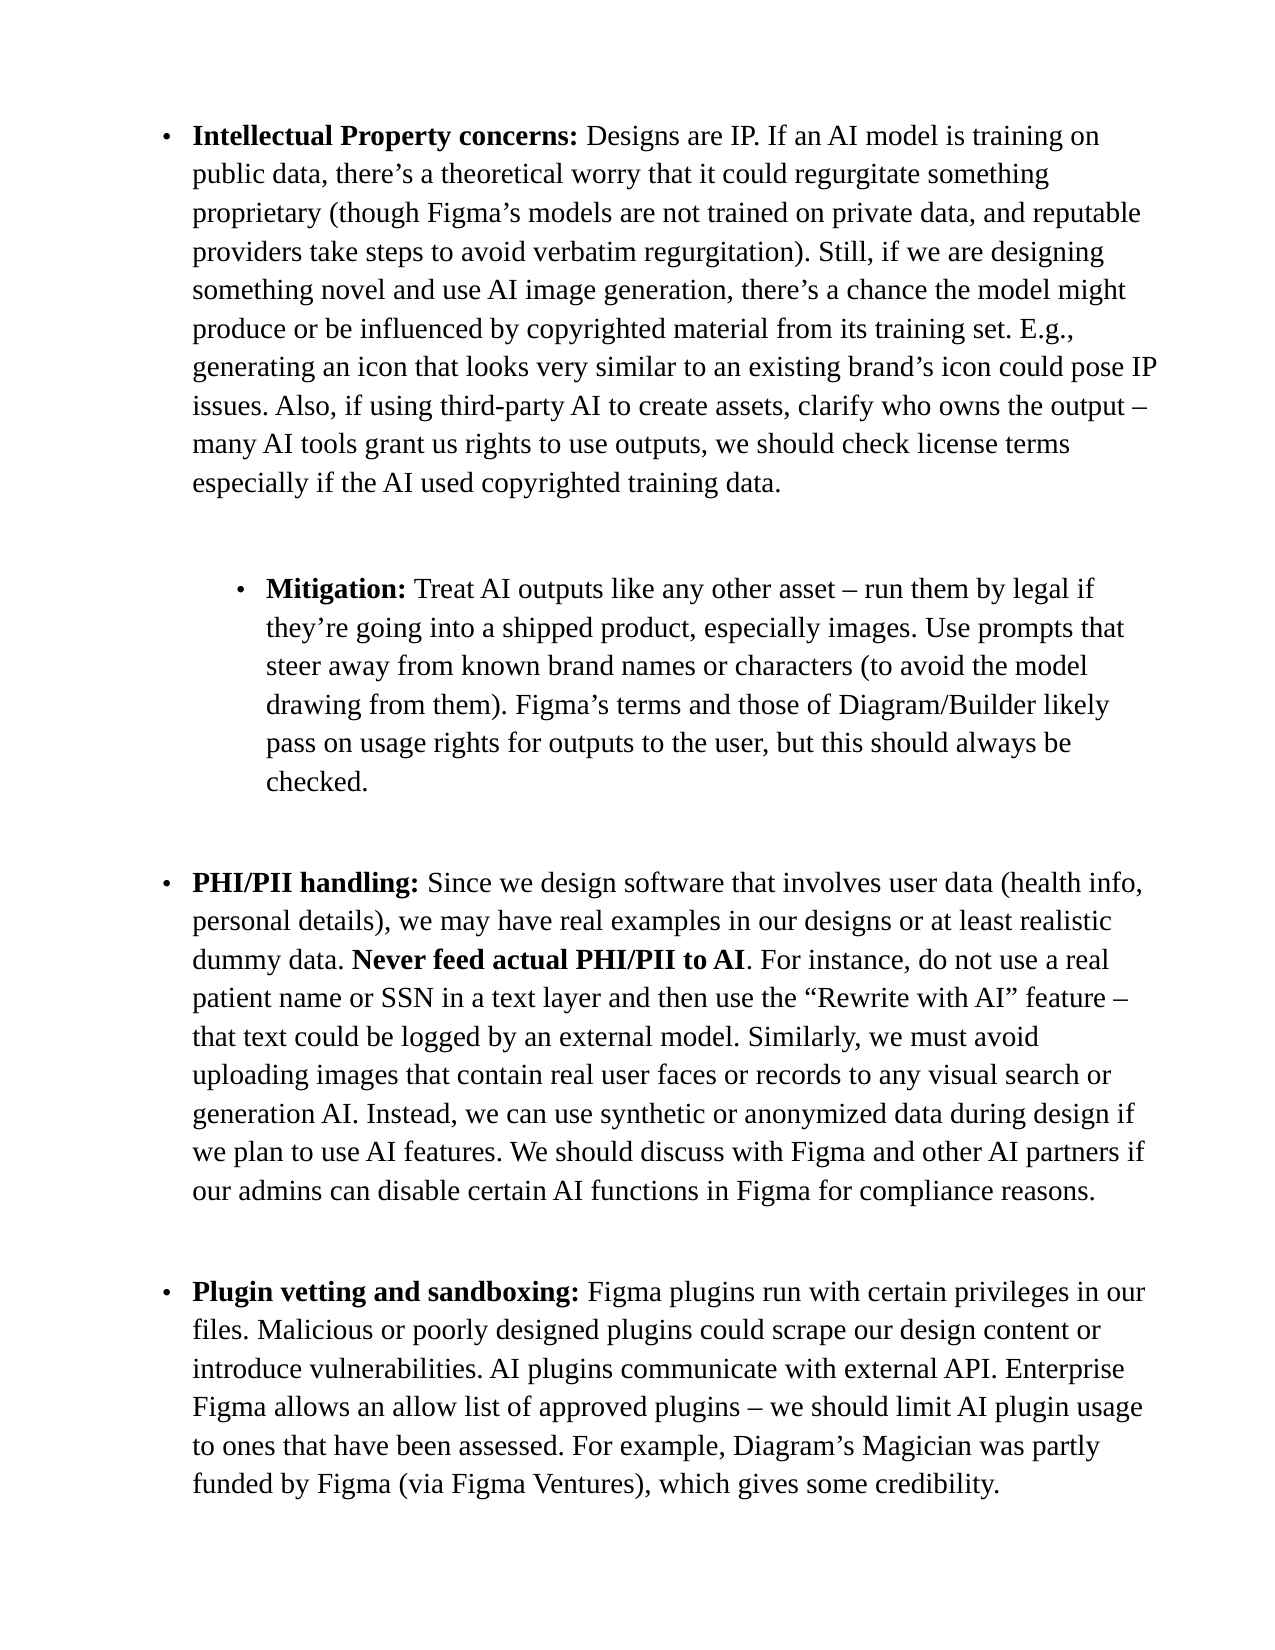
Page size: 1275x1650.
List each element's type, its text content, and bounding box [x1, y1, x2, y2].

list PHI/PII handling: Since we design software that involves user data (health info, personal details), we may have real examples in our designs or at least realistic dummy data. Never feed actual PHI/PII to AI. For instance, do not use a real patient name or SSN in a text layer and then use the “Rewrite with AI” feature – that text could be logged by an external model. Similarly, we must avoid uploading images that contain real user faces or records to any visual search or generation AI. Instead, we can use synthetic or anonymized data during design if we plan to use AI features. We should discuss with Figma and other AI partners if our admins can disable certain AI functions in Figma for compliance reasons. [162, 865, 1157, 1207]
list Plugin vetting and sandboxing: Figma plugins run with certain privileges in our files. Malicious or poorly designed plugins could scrape our design content or introduce vulnerabilities. AI plugins communicate with external API. Enterprise Figma allows an allow list of approved plugins – we should limit AI plugin usage to ones that have been assessed. For example, Diagram’s Magician was partly funded by Figma (via Figma Ventures), which gives some credibility. [162, 1274, 1157, 1500]
list Mitigation: Treat AI outputs like any other asset – run them by legal if they’re going into a shipped product, especially images. Use prompts that steer away from known brand names or characters (to avoid the model drawing from them). Figma’s terms and those of Diagram/Builder likely pass on usage rights for outputs to the user, but this should always be checked. [236, 571, 1157, 797]
list Intellectual Property concerns: Designs are IP. If an AI model is training on public data, there’s a theoretical worry that it could regurgitate something proprietary (though Figma’s models are not trained on private data, and reputable providers take steps to avoid verbatim regurgitation). Still, if we are designing something novel and use AI image generation, there’s a chance the model might produce or be influenced by copyrighted material from its training set. E.g., generating an icon that looks very similar to an existing brand’s icon could pose IP issues. Also, if using third-party AI to create assets, clarify who owns the output – many AI tools grant us rights to use outputs, we should check license terms especially if the AI used copyrighted training data. [162, 118, 1157, 498]
